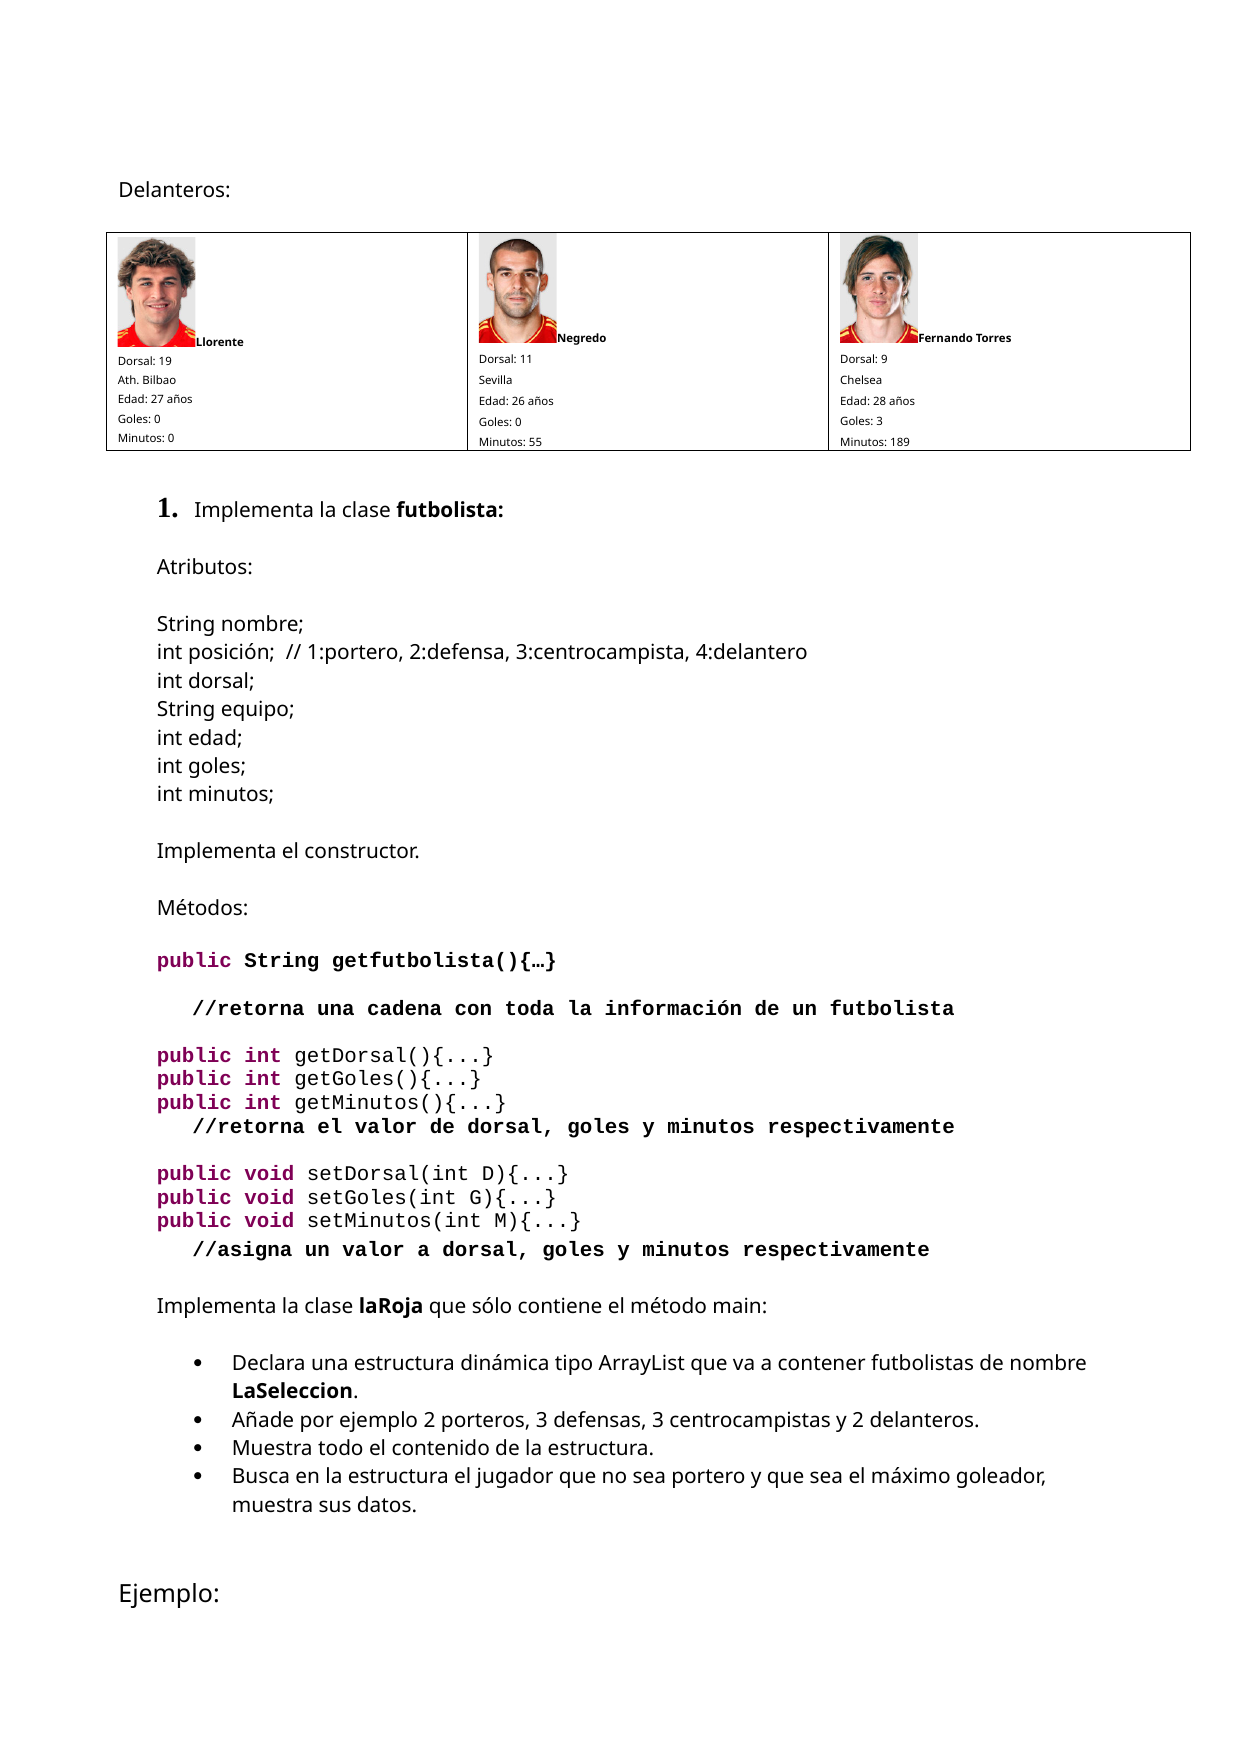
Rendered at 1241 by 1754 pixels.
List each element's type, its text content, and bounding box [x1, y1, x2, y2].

subtitle Busca en la estructura el jugador que no sea portero y que sea el máximo goleador, muestra sus datos. [194, 1462, 1122, 1518]
subtitle Muestra todo el contenido de la estructura. [194, 1433, 1122, 1462]
text public void setDorsal(int D){...} [118, 1163, 1122, 1187]
subtitle Implementa el constructor. [157, 836, 1122, 865]
table_header Llorente Dorsal: 19 Ath. Bilbao Edad: 27 años Goles: 0 Minutos: 0 [107, 233, 467, 450]
text public int getGoles(){...} [118, 1068, 1122, 1092]
text public int getMinutos(){...} [118, 1092, 1122, 1116]
text //asigna un valor a dorsal, goles y minutos respectivamente [118, 1234, 1122, 1262]
picture [478, 233, 557, 343]
table_header Fernando Torres Dorsal: 9 Chelsea Edad: 28 años Goles: 3 Minutos: 189 [829, 233, 1190, 450]
subtitle int dorsal; [157, 666, 1122, 694]
text public int getDorsal(){...} [118, 1045, 1122, 1068]
subtitle Implementa la clase laRoja que sólo contiene el método main: [157, 1291, 1122, 1319]
text public void setMinutos(int M){...} [118, 1210, 1122, 1234]
text Delanteros: [118, 175, 1122, 204]
subtitle public String getfutbolista(){…} [157, 950, 1122, 974]
table_cell [113, 451, 472, 490]
subtitle Declara una estructura dinámica tipo ArrayList que va a contener futbolistas de nombre LaSeleccion. [194, 1348, 1122, 1405]
subtitle int minutos; [157, 779, 1122, 808]
subtitle String nombre; [157, 609, 1122, 637]
table_cell [106, 451, 112, 490]
subtitle int posición; // 1:portero, 2:defensa, 3:centrocampista, 4:delantero [157, 637, 1122, 666]
subtitle //retorna una cadena con toda la información de un futbolista [157, 997, 1122, 1021]
table_cell [472, 451, 833, 490]
subtitle Métodos: [157, 893, 1122, 922]
subtitle Implementa la clase futbolista: [157, 490, 1122, 524]
subtitle int goles; [157, 751, 1122, 779]
picture [840, 233, 918, 343]
subtitle Añade por ejemplo 2 porteros, 3 defensas, 3 centrocampistas y 2 delanteros. [194, 1405, 1122, 1433]
table_header Negredo Dorsal: 11 Sevilla Edad: 26 años Goles: 0 Minutos: 55 [468, 233, 828, 450]
subtitle Ejemplo: [118, 1575, 1122, 1609]
subtitle int edad; [157, 723, 1122, 751]
picture [117, 237, 196, 347]
subtitle Atributos: [157, 552, 1122, 581]
subtitle String equipo; [157, 694, 1122, 723]
text //retorna el valor de dorsal, goles y minutos respectivamente [118, 1116, 1122, 1139]
table_cell [833, 451, 1191, 490]
text public void setGoles(int G){...} [118, 1187, 1122, 1210]
